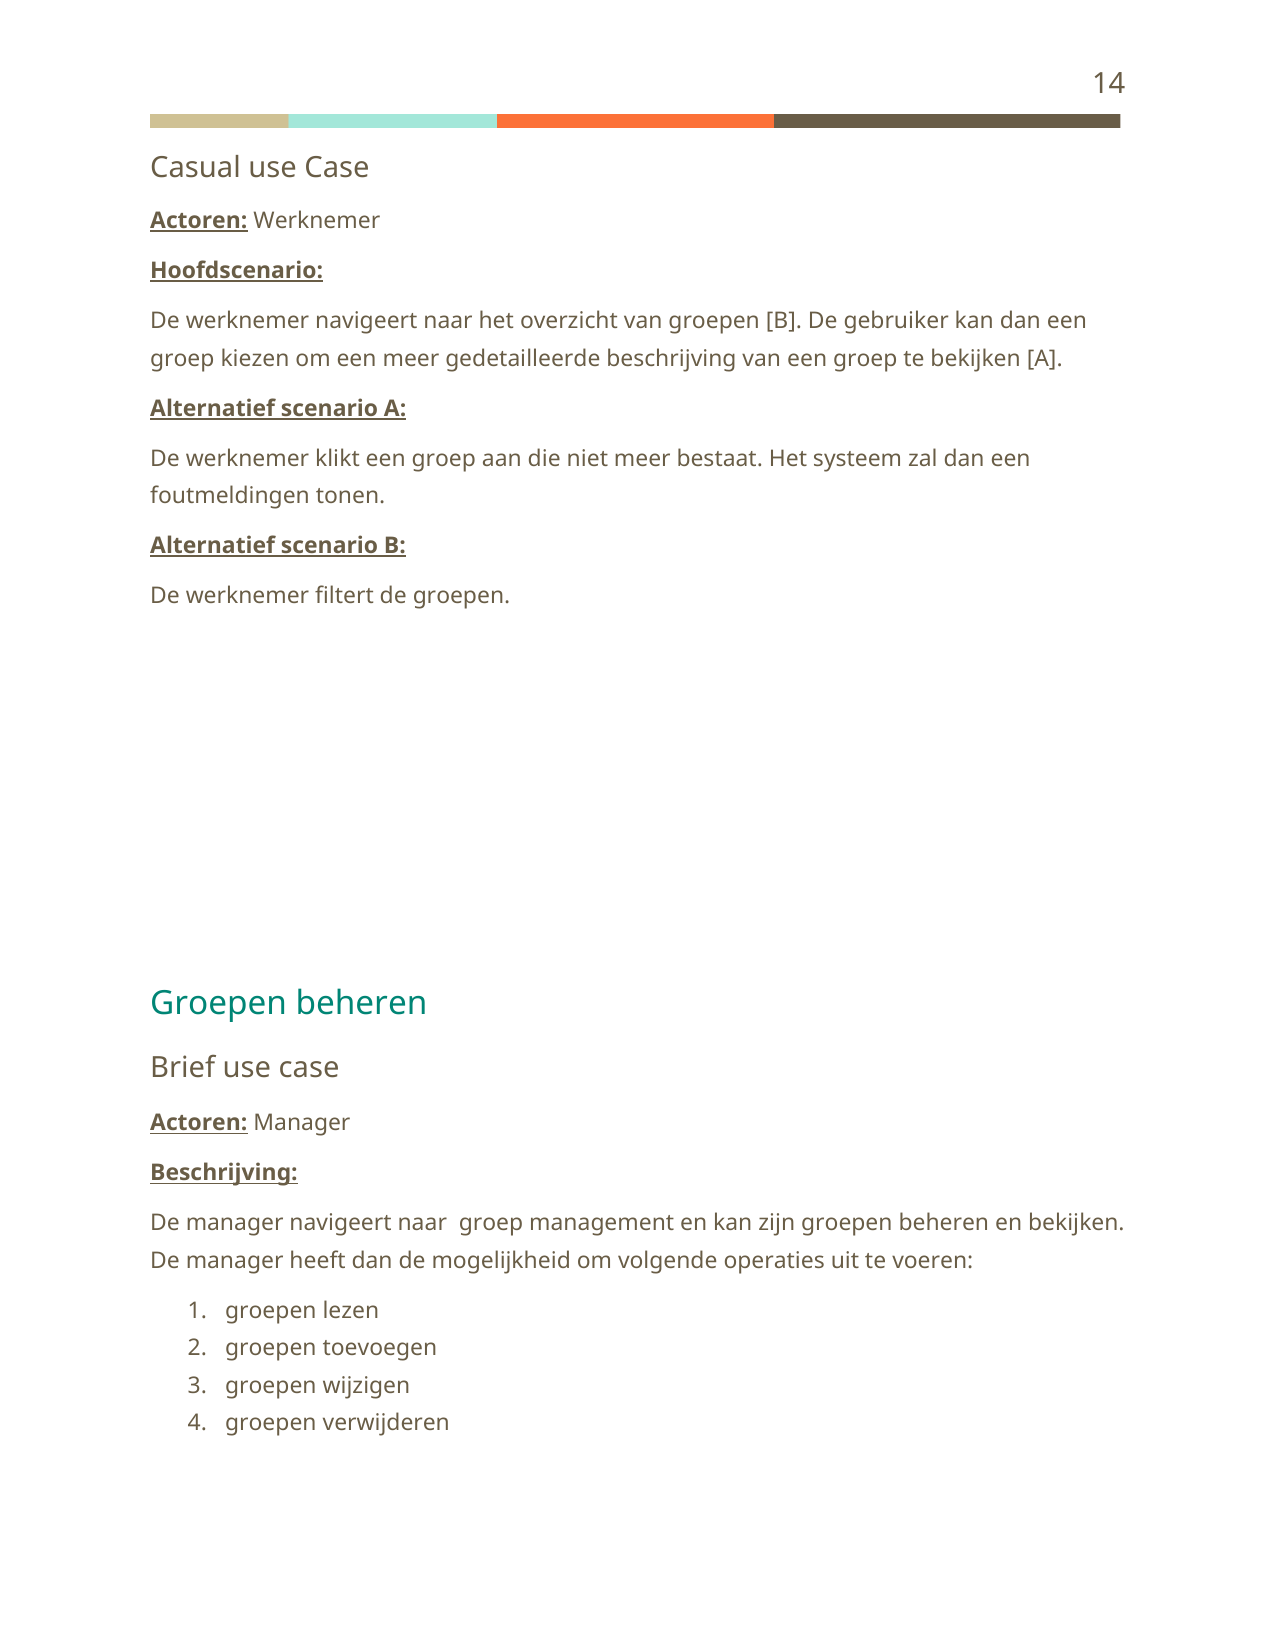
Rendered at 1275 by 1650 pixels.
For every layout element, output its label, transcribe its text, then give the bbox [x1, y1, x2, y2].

text De werknemer filtert de groepen. [150, 579, 1125, 610]
subtitle Casual use Case [150, 146, 1125, 186]
text Hoofdscenario: [150, 254, 1125, 285]
text Actoren: Werknemer [150, 204, 1125, 235]
text Alternatief scenario A: [150, 392, 1125, 423]
text Actoren: Manager [150, 1106, 1125, 1137]
text De werknemer navigeert naar het overzicht van groepen [B]. De gebruiker kan dan een groep kiezen om een meer gedetailleerde beschrijving van een groep te bekijken [A]. [150, 304, 1125, 373]
text De manager navigeert naar groep management en kan zijn groepen beheren en bekijken. De manager heeft dan de mogelijkheid om volgende operaties uit te voeren: [150, 1206, 1125, 1275]
list groepen lezen [187, 1294, 1125, 1325]
text Beschrijving: [150, 1156, 1125, 1187]
picture [150, 114, 1121, 128]
list groepen verwijderen [187, 1406, 1125, 1437]
text De werknemer klikt een groep aan die niet meer bestaat. Het systeem zal dan een foutmeldingen tonen. [150, 442, 1125, 510]
subtitle Brief use case [150, 1046, 1125, 1086]
list groepen wijzigen [187, 1369, 1125, 1400]
subtitle Groepen beheren [150, 979, 1125, 1024]
text Alternatief scenario B: [150, 529, 1125, 560]
list groepen toevoegen [187, 1331, 1125, 1362]
